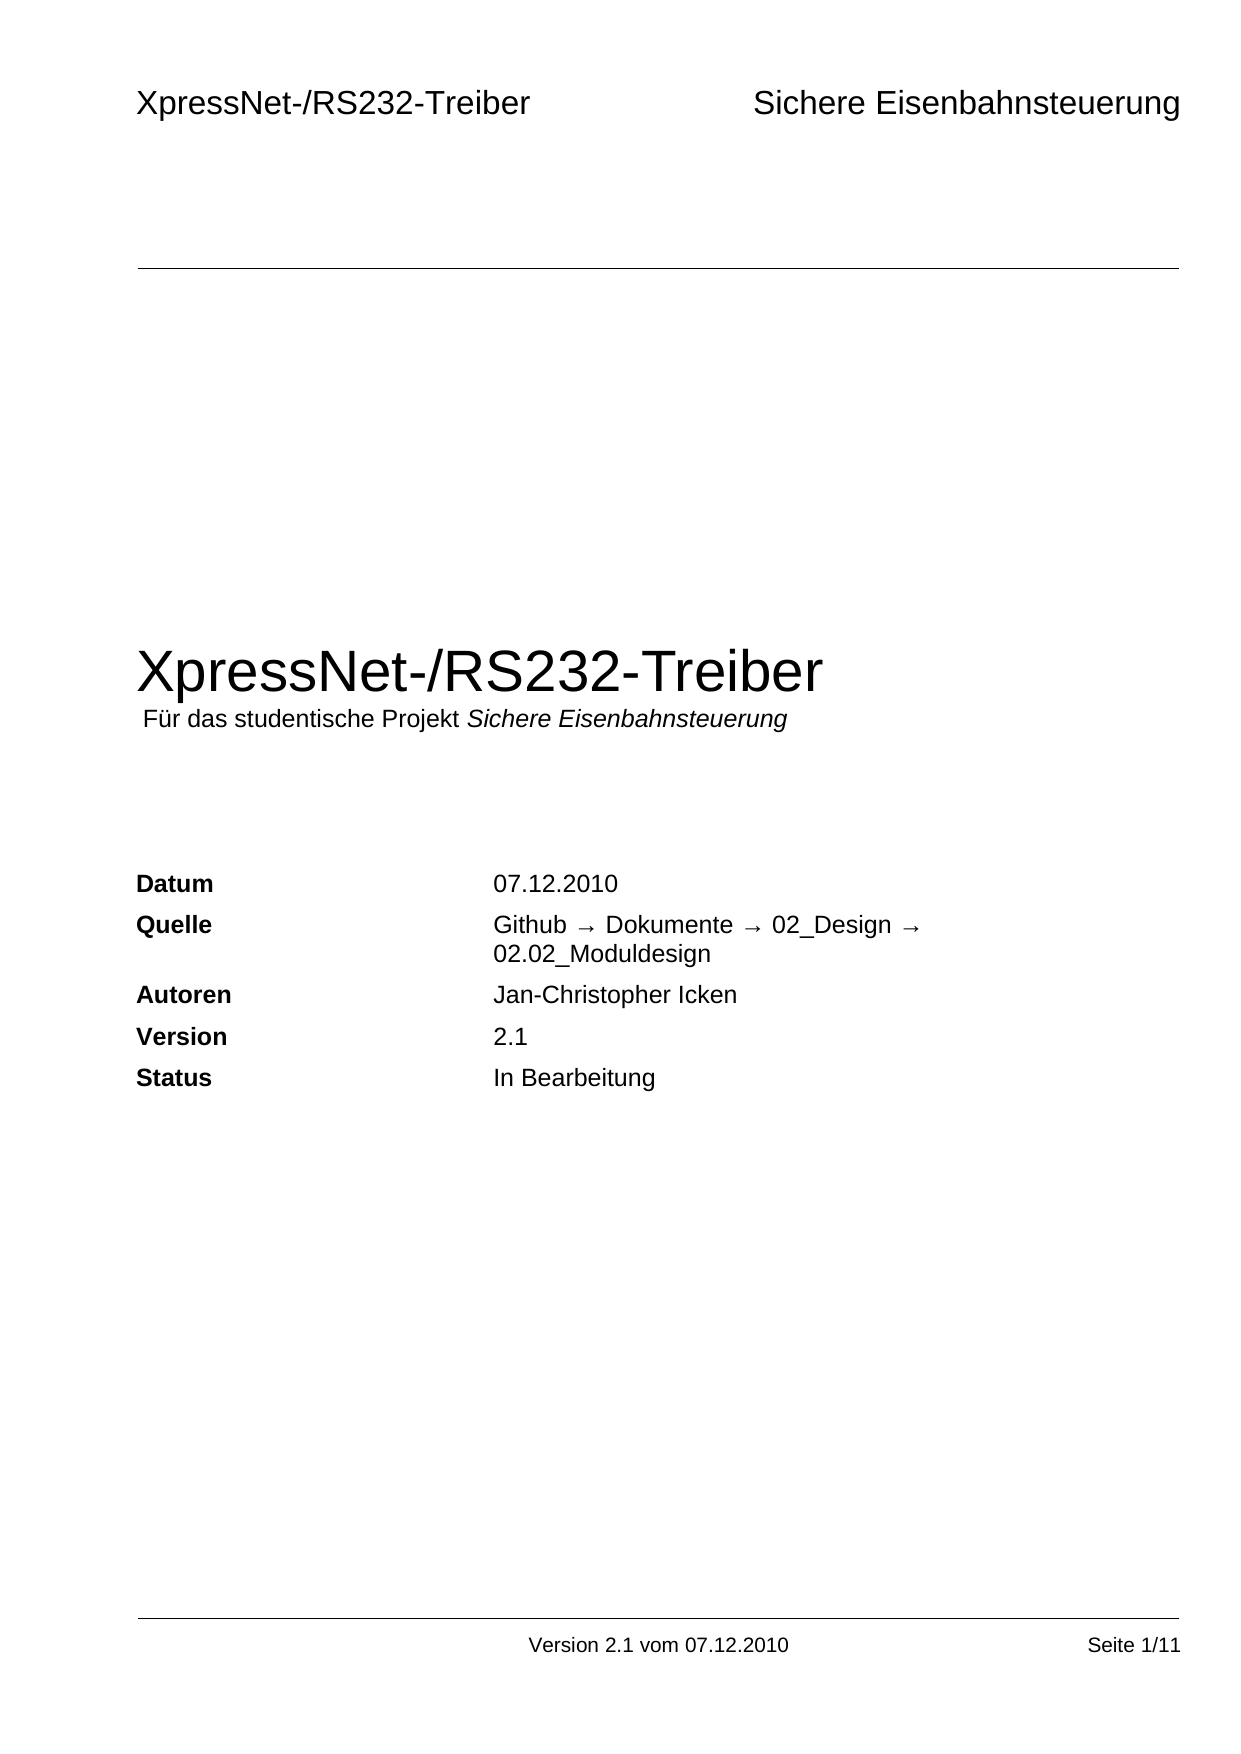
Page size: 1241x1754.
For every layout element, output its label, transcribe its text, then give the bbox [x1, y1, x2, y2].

text Quelle Github → Dokumente → 02_Design → 02.02_Moduldesign [136, 910, 1181, 968]
text Version 2.1 [136, 1022, 1181, 1050]
text Autoren Jan-Christopher Icken [136, 980, 1181, 1009]
text Datum 07.12.2010 [136, 869, 1181, 898]
text Status In Bearbeitung [136, 1063, 1181, 1092]
text Für das studentische Projekt Sichere Eisenbahnsteuerung [136, 704, 1181, 733]
title XpressNet-/RS232-Treiber [136, 637, 1181, 704]
